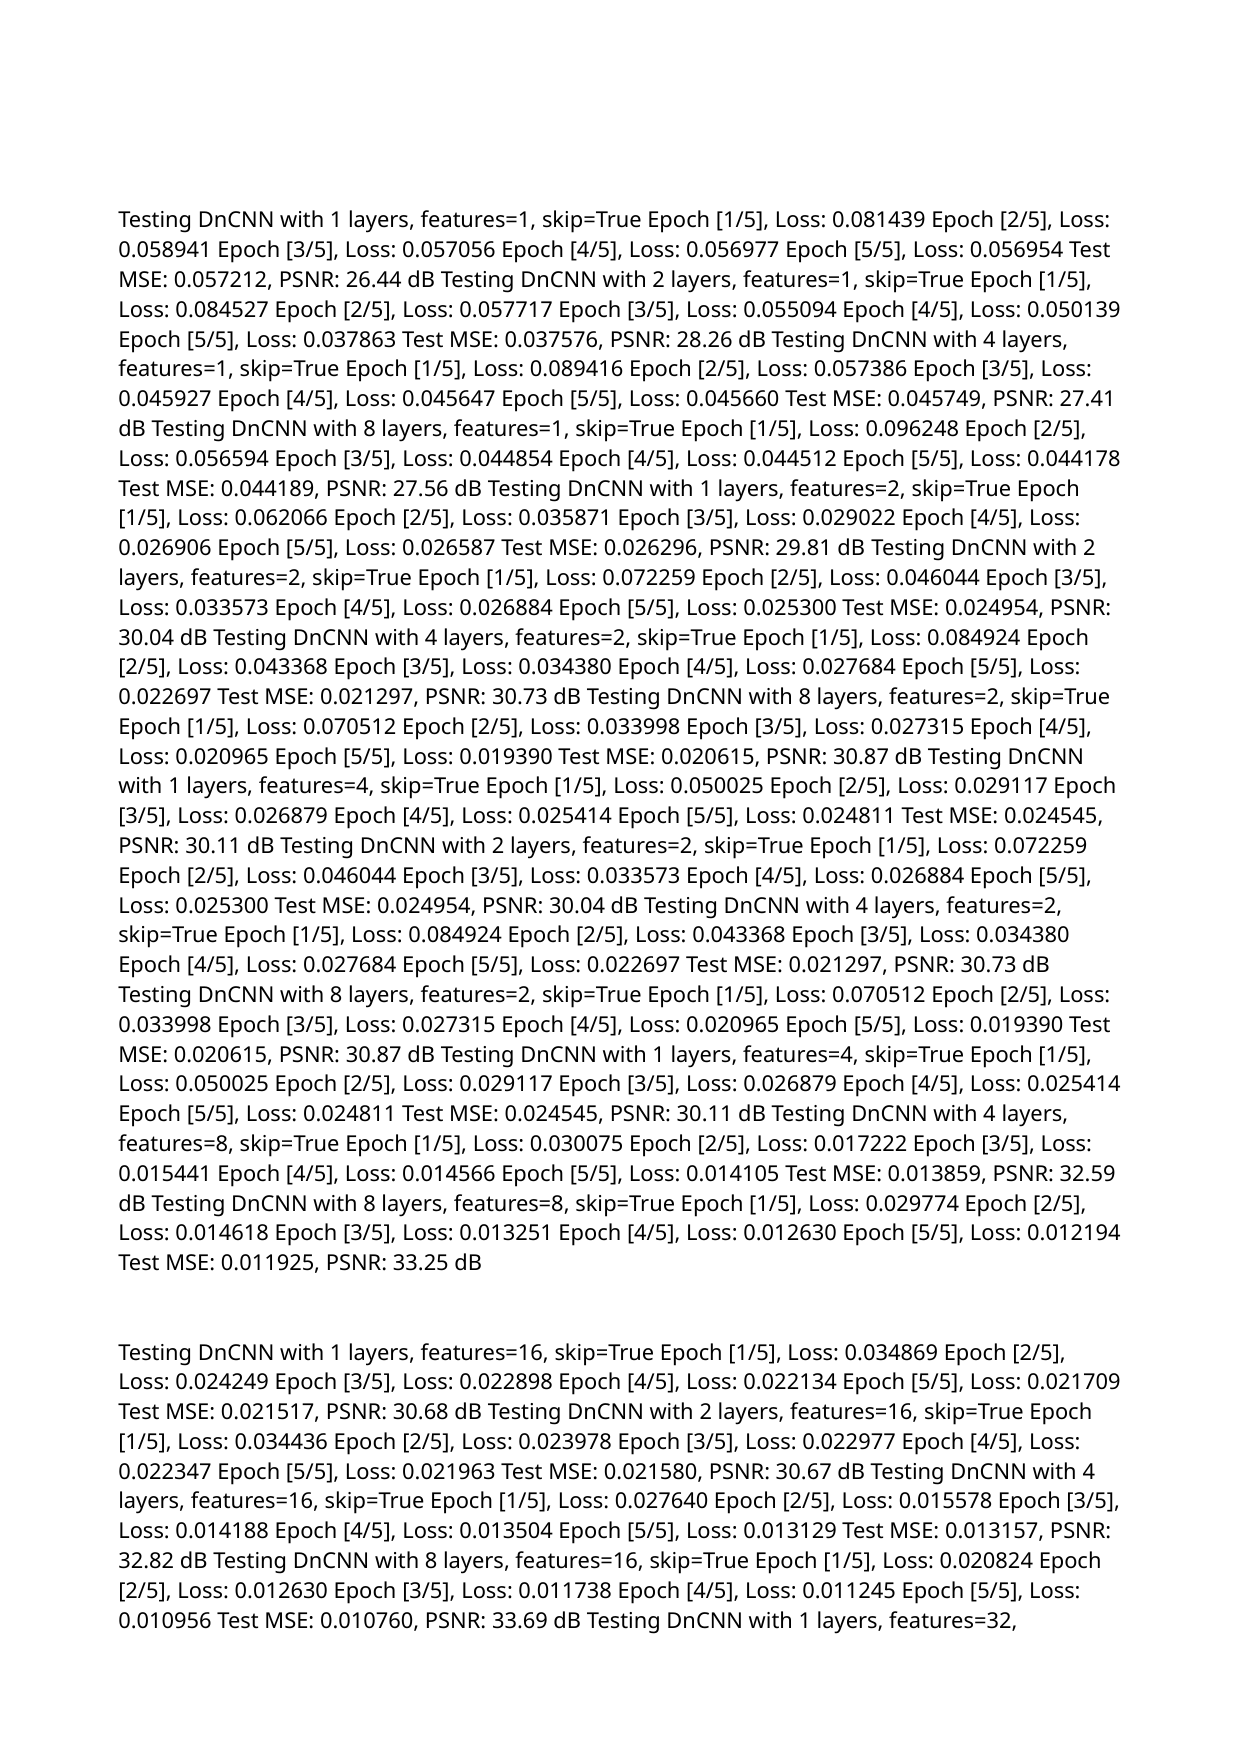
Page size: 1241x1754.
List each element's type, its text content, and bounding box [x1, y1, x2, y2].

text Testing DnCNN with 1 layers, features=1, skip=True Epoch [1/5], Loss: 0.081439 Epoch [2/5], Loss: 0.058941 Epoch [3/5], Loss: 0.057056 Epoch [4/5], Loss: 0.056977 Epoch [5/5], Loss: 0.056954 Test MSE: 0.057212, PSNR: 26.44 dB Testing DnCNN with 2 layers, features=1, skip=True Epoch [1/5], Loss: 0.084527 Epoch [2/5], Loss: 0.057717 Epoch [3/5], Loss: 0.055094 Epoch [4/5], Loss: 0.050139 Epoch [5/5], Loss: 0.037863 Test MSE: 0.037576, PSNR: 28.26 dB Testing DnCNN with 4 layers, features=1, skip=True Epoch [1/5], Loss: 0.089416 Epoch [2/5], Loss: 0.057386 Epoch [3/5], Loss: 0.045927 Epoch [4/5], Loss: 0.045647 Epoch [5/5], Loss: 0.045660 Test MSE: 0.045749, PSNR: 27.41 dB Testing DnCNN with 8 layers, features=1, skip=True Epoch [1/5], Loss: 0.096248 Epoch [2/5], Loss: 0.056594 Epoch [3/5], Loss: 0.044854 Epoch [4/5], Loss: 0.044512 Epoch [5/5], Loss: 0.044178 Test MSE: 0.044189, PSNR: 27.56 dB Testing DnCNN with 1 layers, features=2, skip=True Epoch [1/5], Loss: 0.062066 Epoch [2/5], Loss: 0.035871 Epoch [3/5], Loss: 0.029022 Epoch [4/5], Loss: 0.026906 Epoch [5/5], Loss: 0.026587 Test MSE: 0.026296, PSNR: 29.81 dB Testing DnCNN with 2 layers, features=2, skip=True Epoch [1/5], Loss: 0.072259 Epoch [2/5], Loss: 0.046044 Epoch [3/5], Loss: 0.033573 Epoch [4/5], Loss: 0.026884 Epoch [5/5], Loss: 0.025300 Test MSE: 0.024954, PSNR: 30.04 dB Testing DnCNN with 4 layers, features=2, skip=True Epoch [1/5], Loss: 0.084924 Epoch [2/5], Loss: 0.043368 Epoch [3/5], Loss: 0.034380 Epoch [4/5], Loss: 0.027684 Epoch [5/5], Loss: 0.022697 Test MSE: 0.021297, PSNR: 30.73 dB Testing DnCNN with 8 layers, features=2, skip=True Epoch [1/5], Loss: 0.070512 Epoch [2/5], Loss: 0.033998 Epoch [3/5], Loss: 0.027315 Epoch [4/5], Loss: 0.020965 Epoch [5/5], Loss: 0.019390 Test MSE: 0.020615, PSNR: 30.87 dB Testing DnCNN with 1 layers, features=4, skip=True Epoch [1/5], Loss: 0.050025 Epoch [2/5], Loss: 0.029117 Epoch [3/5], Loss: 0.026879 Epoch [4/5], Loss: 0.025414 Epoch [5/5], Loss: 0.024811 Test MSE: 0.024545, PSNR: 30.11 dB Testing DnCNN with 2 layers, features=2, skip=True Epoch [1/5], Loss: 0.072259 Epoch [2/5], Loss: 0.046044 Epoch [3/5], Loss: 0.033573 Epoch [4/5], Loss: 0.026884 Epoch [5/5], Loss: 0.025300 Test MSE: 0.024954, PSNR: 30.04 dB Testing DnCNN with 4 layers, features=2, skip=True Epoch [1/5], Loss: 0.084924 Epoch [2/5], Loss: 0.043368 Epoch [3/5], Loss: 0.034380 Epoch [4/5], Loss: 0.027684 Epoch [5/5], Loss: 0.022697 Test MSE: 0.021297, PSNR: 30.73 dB Testing DnCNN with 8 layers, features=2, skip=True Epoch [1/5], Loss: 0.070512 Epoch [2/5], Loss: 0.033998 Epoch [3/5], Loss: 0.027315 Epoch [4/5], Loss: 0.020965 Epoch [5/5], Loss: 0.019390 Test MSE: 0.020615, PSNR: 30.87 dB Testing DnCNN with 1 layers, features=4, skip=True Epoch [1/5], Loss: 0.050025 Epoch [2/5], Loss: 0.029117 Epoch [3/5], Loss: 0.026879 Epoch [4/5], Loss: 0.025414 Epoch [5/5], Loss: 0.024811 Test MSE: 0.024545, PSNR: 30.11 dB Testing DnCNN with 4 layers, features=8, skip=True Epoch [1/5], Loss: 0.030075 Epoch [2/5], Loss: 0.017222 Epoch [3/5], Loss: 0.015441 Epoch [4/5], Loss: 0.014566 Epoch [5/5], Loss: 0.014105 Test MSE: 0.013859, PSNR: 32.59 dB Testing DnCNN with 8 layers, features=8, skip=True Epoch [1/5], Loss: 0.029774 Epoch [2/5], Loss: 0.014618 Epoch [3/5], Loss: 0.013251 Epoch [4/5], Loss: 0.012630 Epoch [5/5], Loss: 0.012194 Test MSE: 0.011925, PSNR: 33.25 dB Testing DnCNN with 1 layers, features=16, skip=True Epoch [1/5], Loss: 0.034869 Epoch [2/5], Loss: 0.024249 Epoch [3/5], Loss: 0.022898 Epoch [4/5], Loss: 0.022134 Epoch [5/5], Loss: 0.021709 Test MSE: 0.021517, PSNR: 30.68 dB Testing DnCNN with 2 layers, features=16, skip=True Epoch [1/5], Loss: 0.034436 Epoch [2/5], Loss: 0.023978 Epoch [3/5], Loss: 0.022977 Epoch [4/5], Loss: 0.022347 Epoch [5/5], Loss: 0.021963 Test MSE: 0.021580, PSNR: 30.67 dB Testing DnCNN with 4 layers, features=16, skip=True Epoch [1/5], Loss: 0.027640 Epoch [2/5], Loss: 0.015578 Epoch [3/5], Loss: 0.014188 Epoch [4/5], Loss: 0.013504 Epoch [5/5], Loss: 0.013129 Test MSE: 0.013157, PSNR: 32.82 dB Testing DnCNN with 8 layers, features=16, skip=True Epoch [1/5], Loss: 0.020824 Epoch [2/5], Loss: 0.012630 Epoch [3/5], Loss: 0.011738 Epoch [4/5], Loss: 0.011245 Epoch [5/5], Loss: 0.010956 Test MSE: 0.010760, PSNR: 33.69 dB Testing DnCNN with 1 layers, features=32, [118, 204, 1122, 1634]
